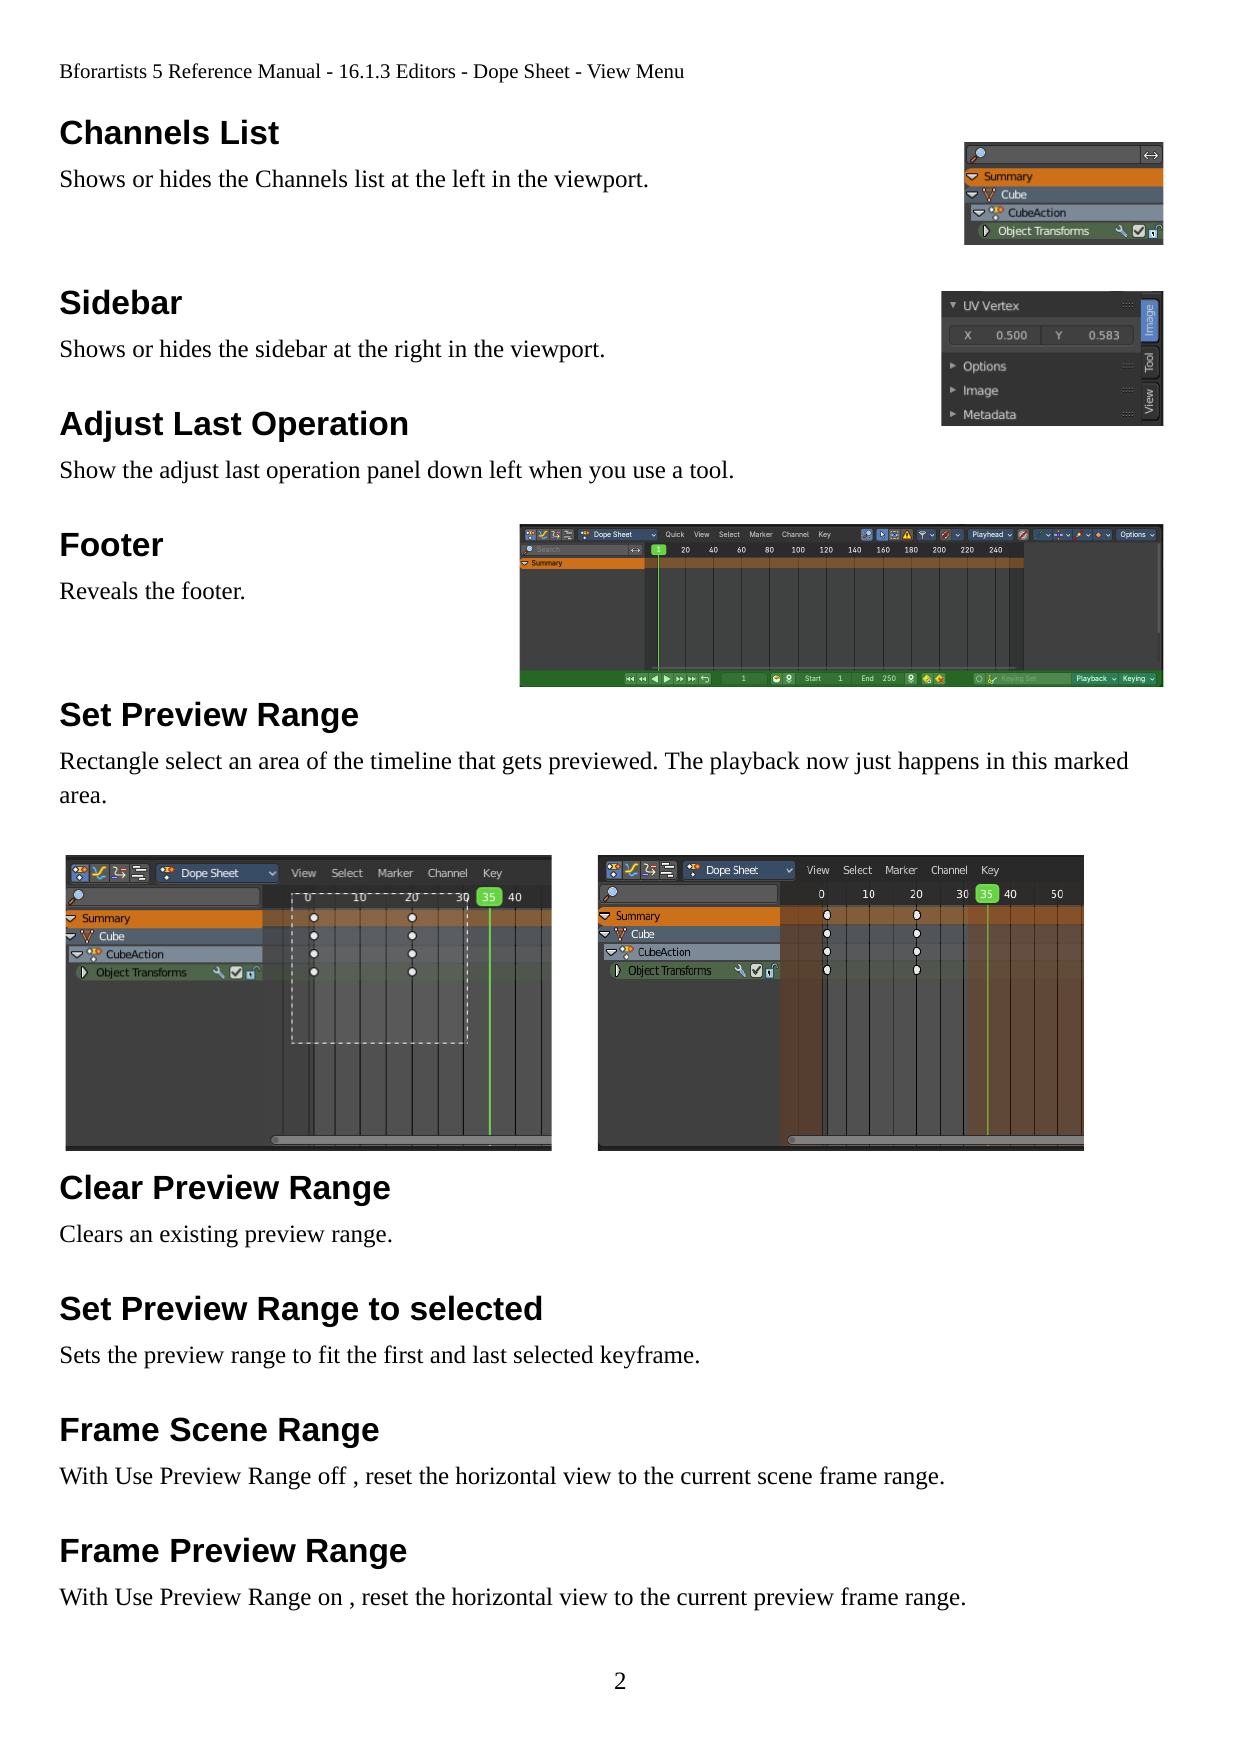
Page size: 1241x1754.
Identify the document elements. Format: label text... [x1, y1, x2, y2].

subtitle [1164, 525, 1181, 563]
text Shows or hides the sidebar at the right in the viewport. [59, 334, 941, 363]
text [1164, 576, 1181, 605]
subtitle Clear Preview Range [59, 1164, 1181, 1207]
subtitle Frame Preview Range [59, 1531, 1181, 1570]
text With Use Preview Range off , reset the horizontal view to the current scene frame range. [59, 1461, 1181, 1490]
picture [597, 855, 1084, 1151]
subtitle Adjust Last Operation [59, 404, 1181, 442]
text Clears an existing preview range. [59, 1219, 1181, 1248]
text Rectangle select an area of the timeline that gets previewed. The playback now just happens in this marked area. [59, 746, 1181, 809]
subtitle Sidebar [59, 283, 1181, 321]
picture [941, 291, 1164, 426]
subtitle Set Preview Range to selected [59, 1289, 1181, 1328]
subtitle Set Preview Range [59, 695, 1181, 733]
picture [65, 855, 552, 1151]
text Show the adjust last operation panel down left when you use a tool. [59, 455, 1181, 484]
text With Use Preview Range on , reset the horizontal view to the current preview frame range. [59, 1582, 1181, 1611]
picture [964, 142, 1164, 245]
subtitle Footer [59, 525, 519, 563]
subtitle Frame Scene Range [59, 1410, 1181, 1449]
text Sets the preview range to fit the first and last selected keyframe. [59, 1340, 1181, 1369]
text Shows or hides the Channels list at the left in the viewport. [59, 164, 964, 192]
text Reveals the footer. [59, 576, 519, 605]
subtitle Channels List [59, 113, 1181, 151]
picture [519, 524, 1164, 687]
